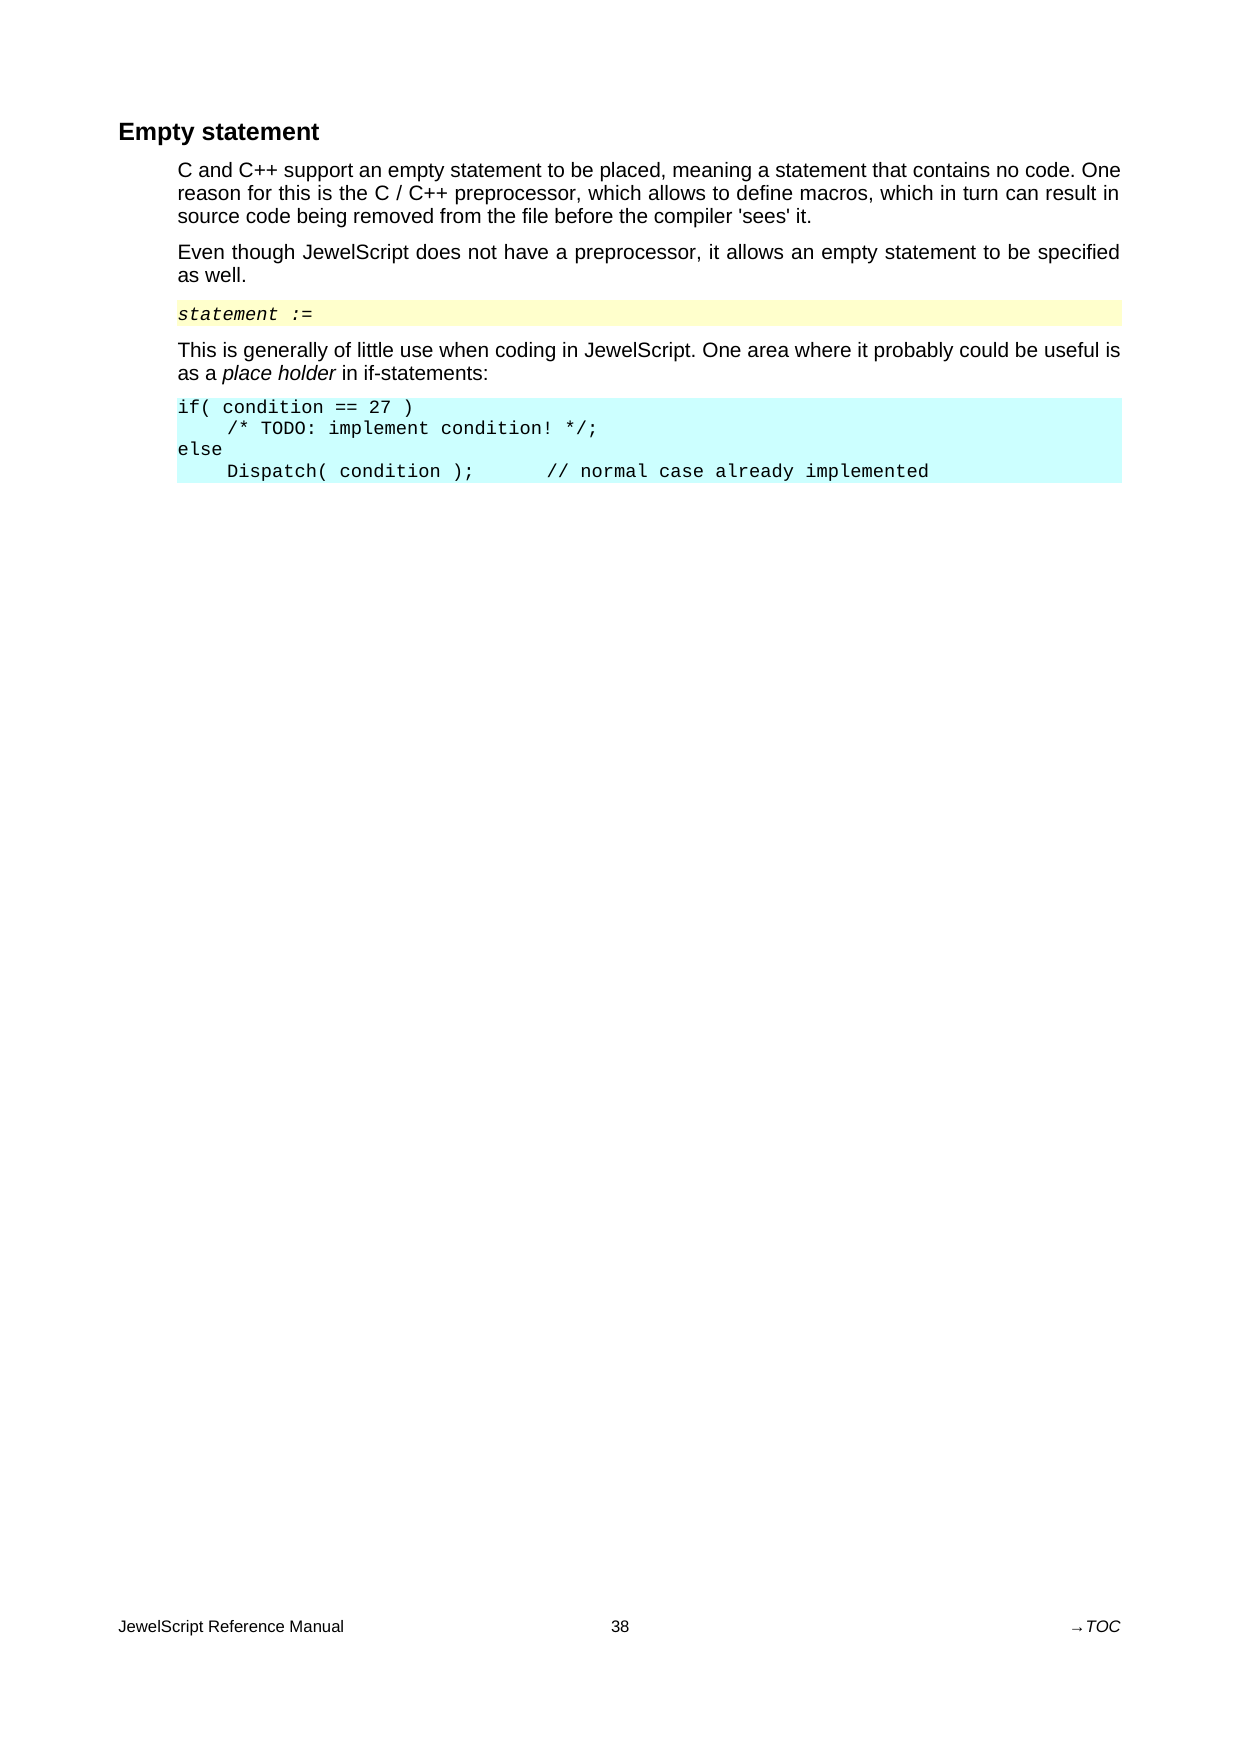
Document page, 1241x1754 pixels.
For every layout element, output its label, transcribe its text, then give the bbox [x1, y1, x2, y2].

text statement := [177, 300, 1122, 326]
text C and C++ support an empty statement to be placed, meaning a statement that contains no code. One reason for this is the C / C++ preprocessor, which allows to define macros, which in turn can result in source code being removed from the file before the compiler 'sees' it. [177, 158, 1122, 228]
subtitle Empty statement [118, 118, 1122, 146]
text Even though JewelScript does not have a preprocessor, it allows an empty statement to be specified as well. [177, 241, 1122, 287]
text This is generally of little use when coding in JewelScript. One area where it probably could be useful is as a place holder in if-statements: [177, 339, 1122, 385]
text if( condition == 27 ) /* TODO: implement condition! */; else Dispatch( condition ); // normal case already implemented [177, 398, 1122, 483]
